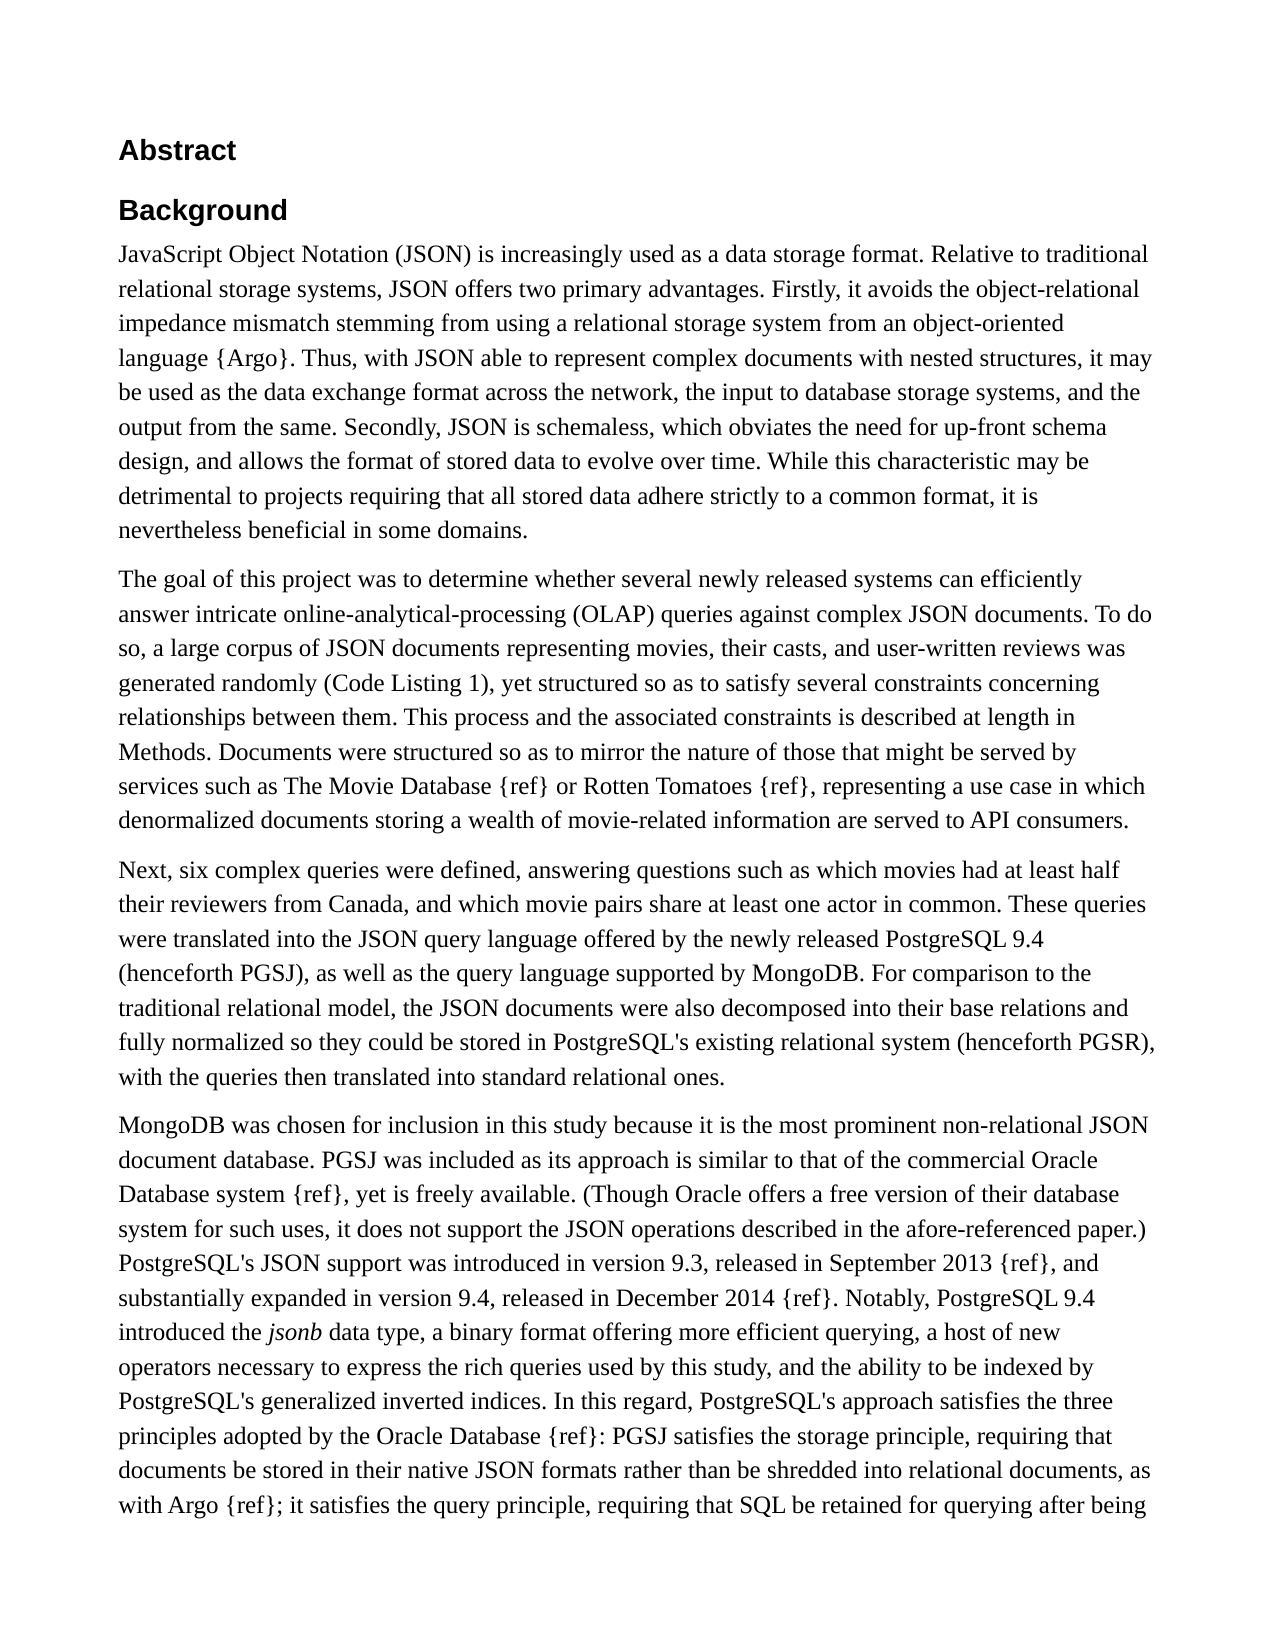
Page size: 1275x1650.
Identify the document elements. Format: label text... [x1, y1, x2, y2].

text Next, six complex queries were defined, answering questions such as which movies had at least half their reviewers from Canada, and which movie pairs share at least one actor in common. These queries were translated into the JSON query language offered by the newly released PostgreSQL 9.4 (henceforth PGSJ), as well as the query language supported by MongoDB. For comparison to the traditional relational model, the JSON documents were also decomposed into their base relations and fully normalized so they could be stored in PostgreSQL's existing relational system (henceforth PGSR), with the queries then translated into standard relational ones. [118, 855, 1157, 1090]
text MongoDB was chosen for inclusion in this study because it is the most prominent non-relational JSON document database. PGSJ was included as its approach is similar to that of the commercial Oracle Database system {ref}, yet is freely available. (Though Oracle offers a free version of their database system for such uses, it does not support the JSON operations described in the afore-referenced paper.) PostgreSQL's JSON support was introduced in version 9.3, released in September 2013 {ref}, and substantially expanded in version 9.4, released in December 2014 {ref}. Notably, PostgreSQL 9.4 introduced the jsonb data type, a binary format offering more efficient querying, a host of new operators necessary to express the rich queries used by this study, and the ability to be indexed by PostgreSQL's generalized inverted indices. In this regard, PostgreSQL's approach satisfies the three principles adopted by the Oracle Database {ref}: PGSJ satisfies the storage principle, requiring that documents be stored in their native JSON formats rather than be shredded into relational documents, as with Argo {ref}; it satisfies the query principle, requiring that SQL be retained for querying after being [118, 1111, 1157, 1519]
text The goal of this project was to determine whether several newly released systems can efficiently answer intricate online-analytical-processing (OLAP) queries against complex JSON documents. To do so, a large corpus of JSON documents representing movies, their casts, and user-written reviews was generated randomly (Code Listing 1), yet structured so as to satisfy several constraints concerning relationships between them. This process and the associated constraints is described at length in Methods. Documents were structured so as to mirror the nature of those that might be served by services such as The Movie Database {ref} or Rotten Tomatoes {ref}, representing a use case in which denormalized documents storing a wealth of movie-related information are served to API consumers. [118, 564, 1157, 834]
subtitle Abstract [118, 133, 1157, 166]
text JavaScript Object Notation (JSON) is increasingly used as a data storage format. Relative to traditional relational storage systems, JSON offers two primary advantages. Firstly, it avoids the object-relational impedance mismatch stemming from using a relational storage system from an object-oriented language {Argo}. Thus, with JSON able to represent complex documents with nested structures, it may be used as the data exchange format across the network, the input to database storage systems, and the output from the same. Secondly, JSON is schemaless, which obviates the need for up-front schema design, and allows the format of stored data to evolve over time. While this characteristic may be detrimental to projects requiring that all stored data adhere strictly to a common format, it is nevertheless beneficial in some domains. [118, 239, 1157, 544]
subtitle Background [118, 193, 1157, 227]
